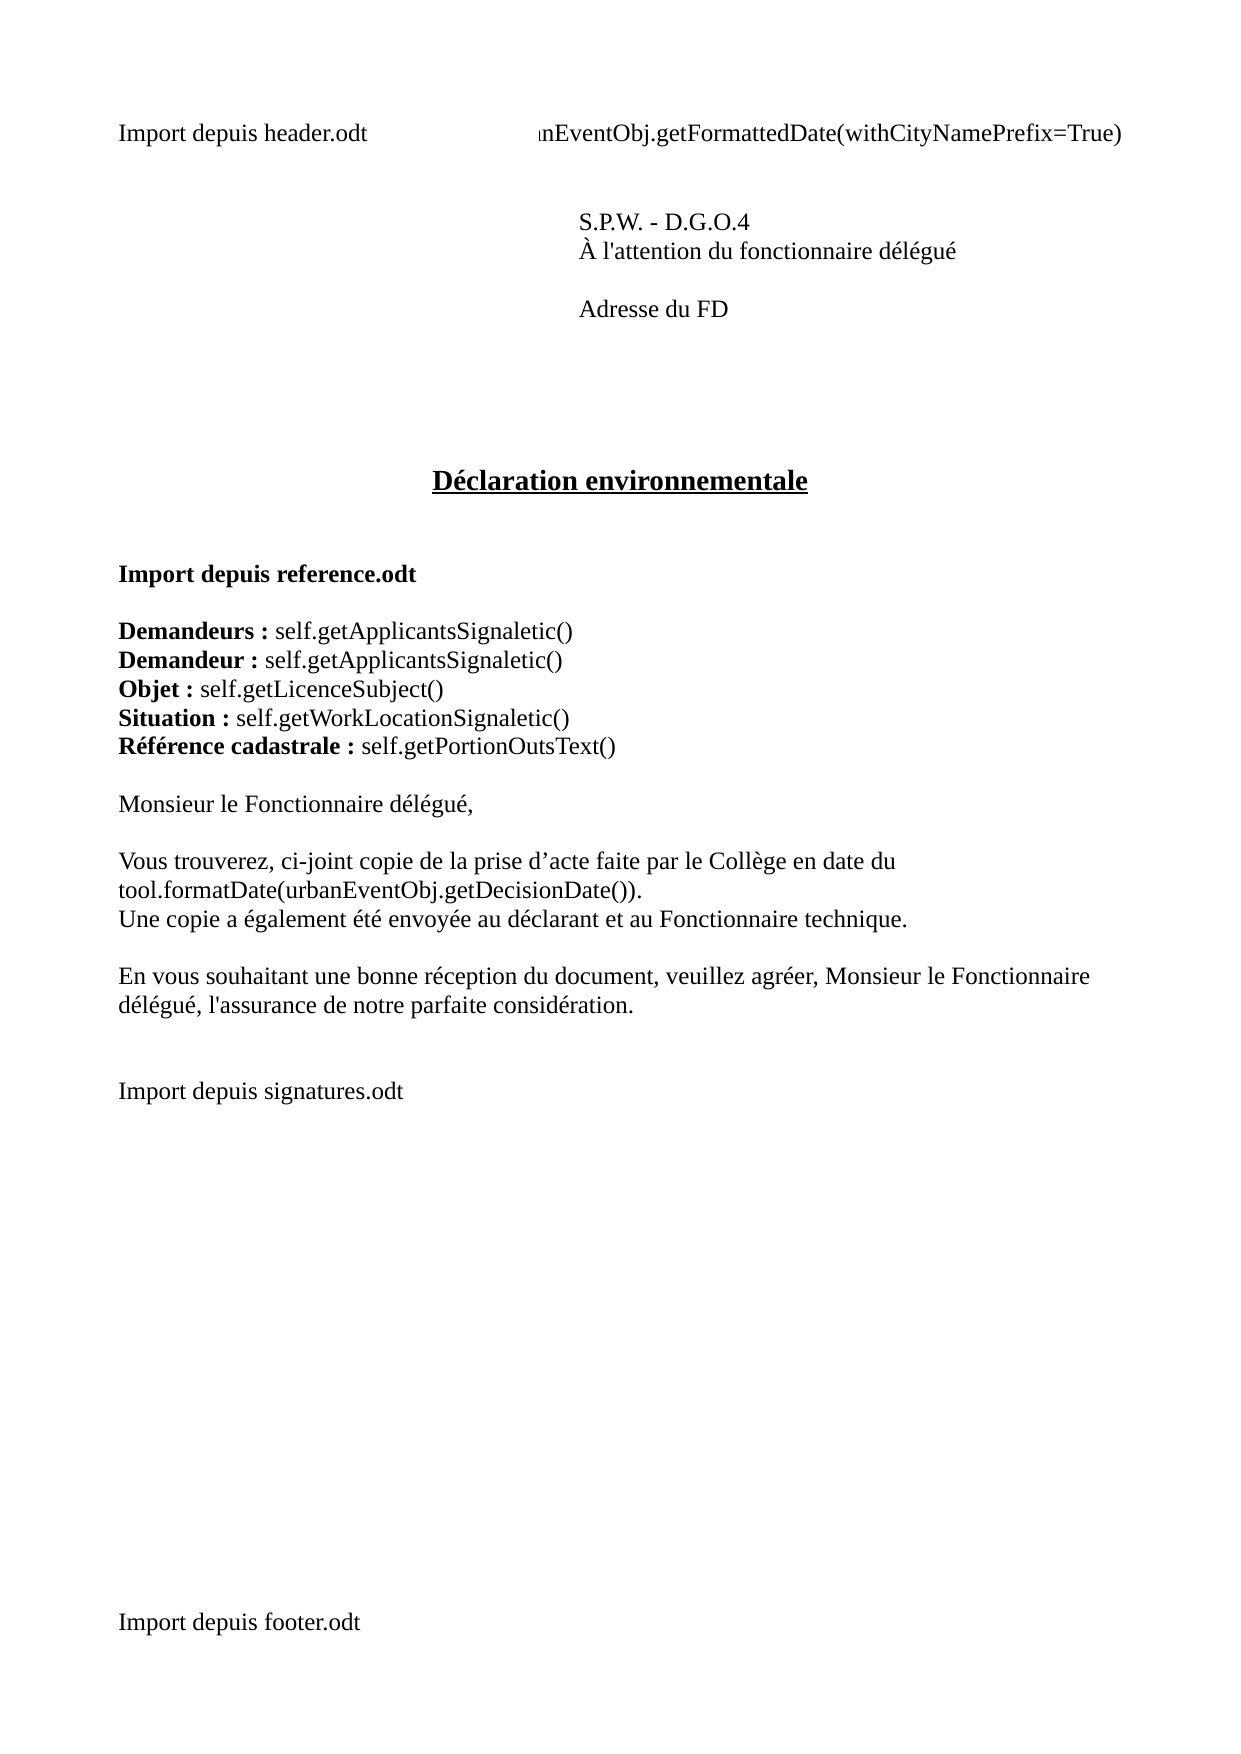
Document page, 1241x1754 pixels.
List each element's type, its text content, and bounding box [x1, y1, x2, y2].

text Monsieur le Fonctionnaire délégué, [118, 789, 1122, 818]
text Objet : self.getLicenceSubject() [118, 674, 1122, 703]
text Référence cadastrale : self.getPortionOutsText() [118, 731, 1122, 760]
text Demandeur : self.getApplicantsSignaletic() [118, 645, 1122, 674]
text Adresse du FD [578, 294, 1081, 322]
text En vous souhaitant une bonne réception du document, veuillez agréer, Monsieur le Fonctionnaire délégué, l'assurance de notre parfaite considération. [118, 961, 1122, 1019]
text Import depuis header.odt [118, 118, 539, 147]
text Vous trouverez, ci-joint copie de la prise d’acte faite par le Collège en date du tool.formatDate(urbanEventObj.getDecisionDate()). [118, 846, 1122, 904]
text Situation : self.getWorkLocationSignaletic() [118, 703, 1122, 731]
text urbanEventObj.getFormattedDate(withCityNamePrefix=True) [118, 118, 1122, 427]
title Déclaration environnementale [118, 463, 1122, 497]
text Import depuis reference.odt [118, 559, 1122, 588]
text Import depuis signatures.odt [118, 1076, 1122, 1105]
text Une copie a également été envoyée au déclarant et au Fonctionnaire technique. [118, 904, 1122, 933]
text Demandeurs : self.getApplicantsSignaletic() [118, 616, 1122, 645]
text S.P.W. - D.G.O.4 [578, 207, 1081, 236]
text À l'attention du fonctionnaire délégué [578, 236, 1081, 265]
